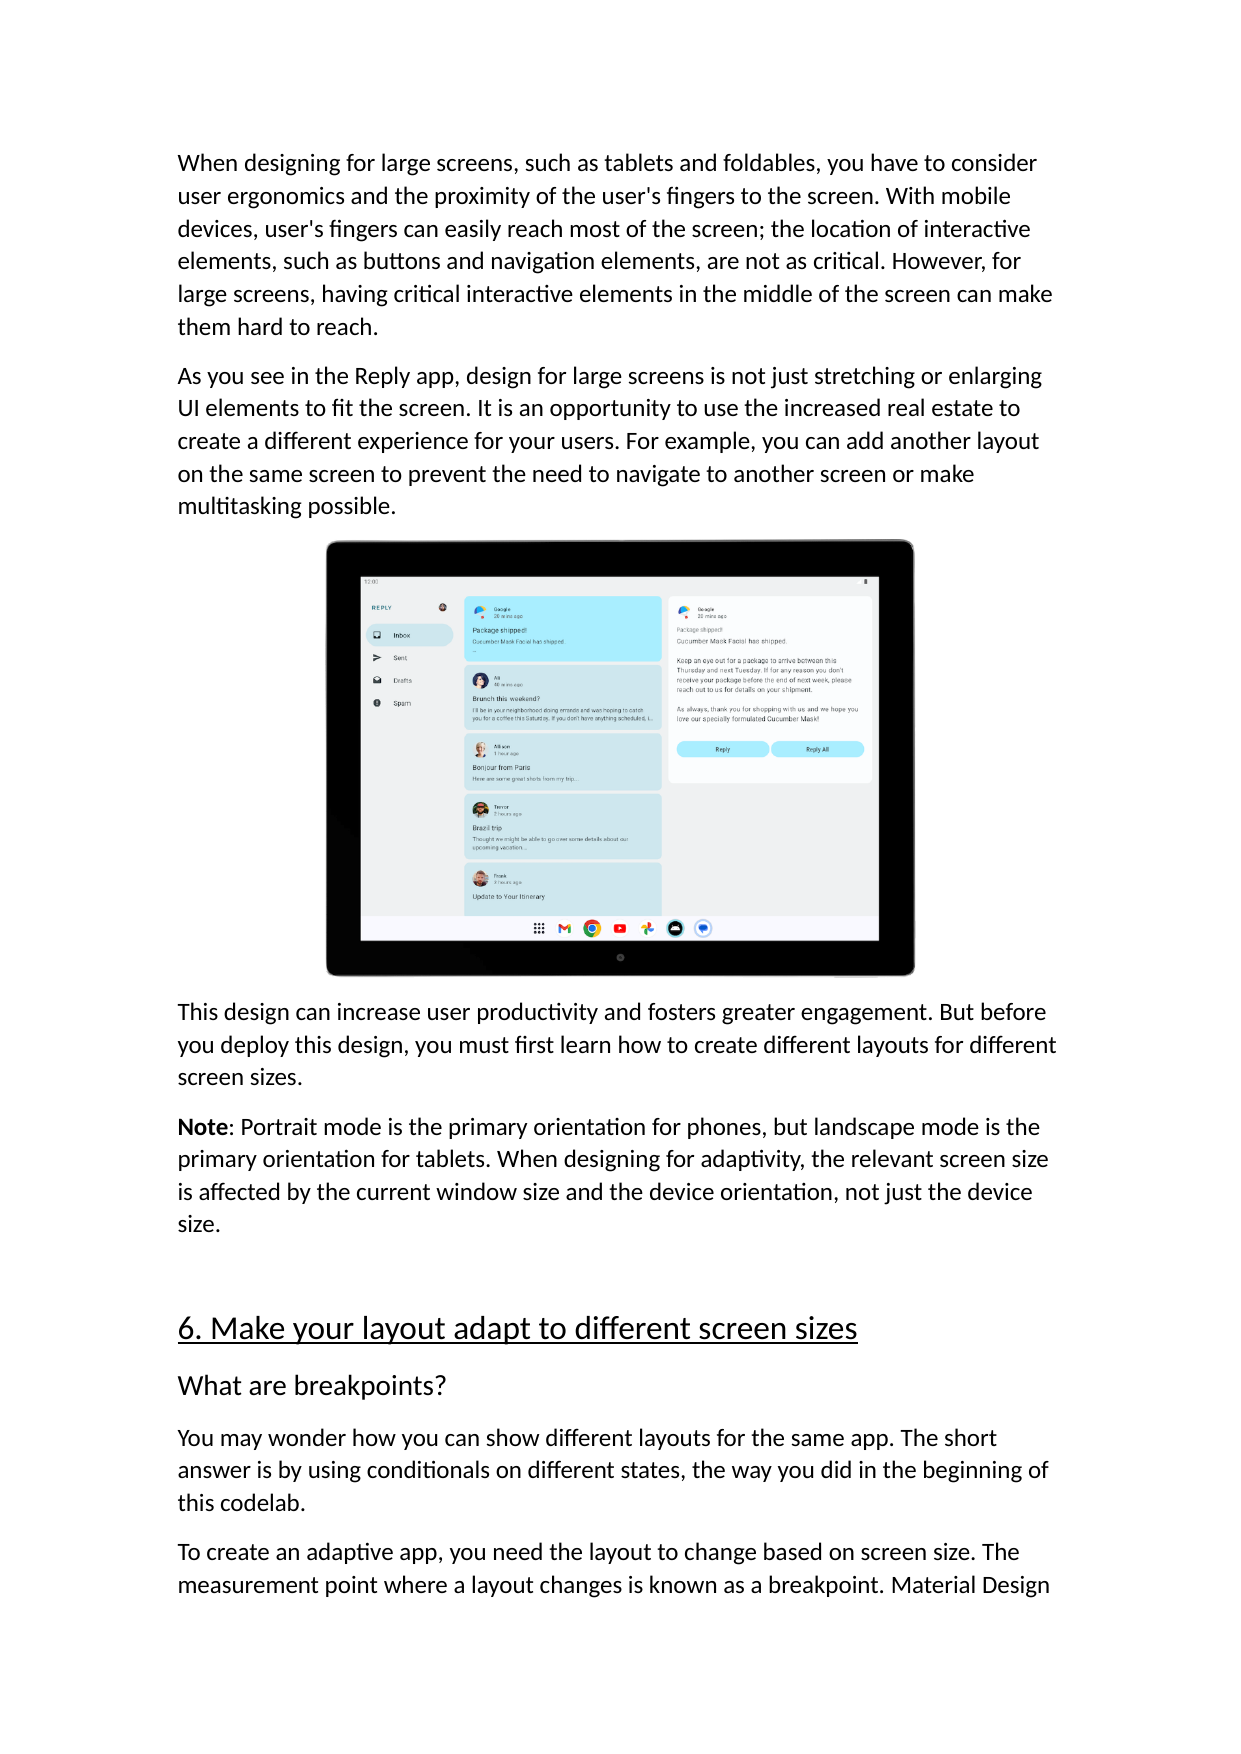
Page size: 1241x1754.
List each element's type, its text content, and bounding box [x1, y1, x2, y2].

text When designing for large screens, such as tablets and foldables, you have to consider user ergonomics and the proximity of the user's fingers to the screen. With mobile devices, user's fingers can easily reach most of the screen; the location of interactive elements, such as buttons and navigation elements, are not as critical. However, for large screens, having critical interactive elements in the middle of the screen can make them hard to reach. [177, 148, 1063, 341]
text What are breakpoints? [177, 1367, 1063, 1403]
text As you see in the Reply app, design for large screens is not just stretching or enlarging UI elements to fit the screen. It is an opportunity to use the increased real estate to create a different experience for your users. For example, you can add another layout on the same screen to prevent the need to navigate to another screen or make multitasking possible. [177, 360, 1063, 521]
text Note: Portrait mode is the primary orientation for phones, but landscape mode is the primary orientation for tablets. When designing for adaptivity, the relevant screen size is affected by the current window size and the device orientation, not just the device size. [177, 1111, 1063, 1239]
text 6. Make your layout adapt to different screen sizes [177, 1307, 1063, 1348]
text To create an adaptive app, you need the layout to change based on screen size. The measurement point where a layout changes is known as a breakpoint. Material Design [177, 1537, 1063, 1600]
text You may wonder how you can show different layouts for the same app. The short answer is by using conditionals on different states, the way you did in the beginning of this codelab. [177, 1422, 1063, 1518]
text This design can increase user productivity and fosters greater engagement. But before you deploy this design, you must first learn how to create different layouts for different screen sizes. [177, 996, 1063, 1092]
